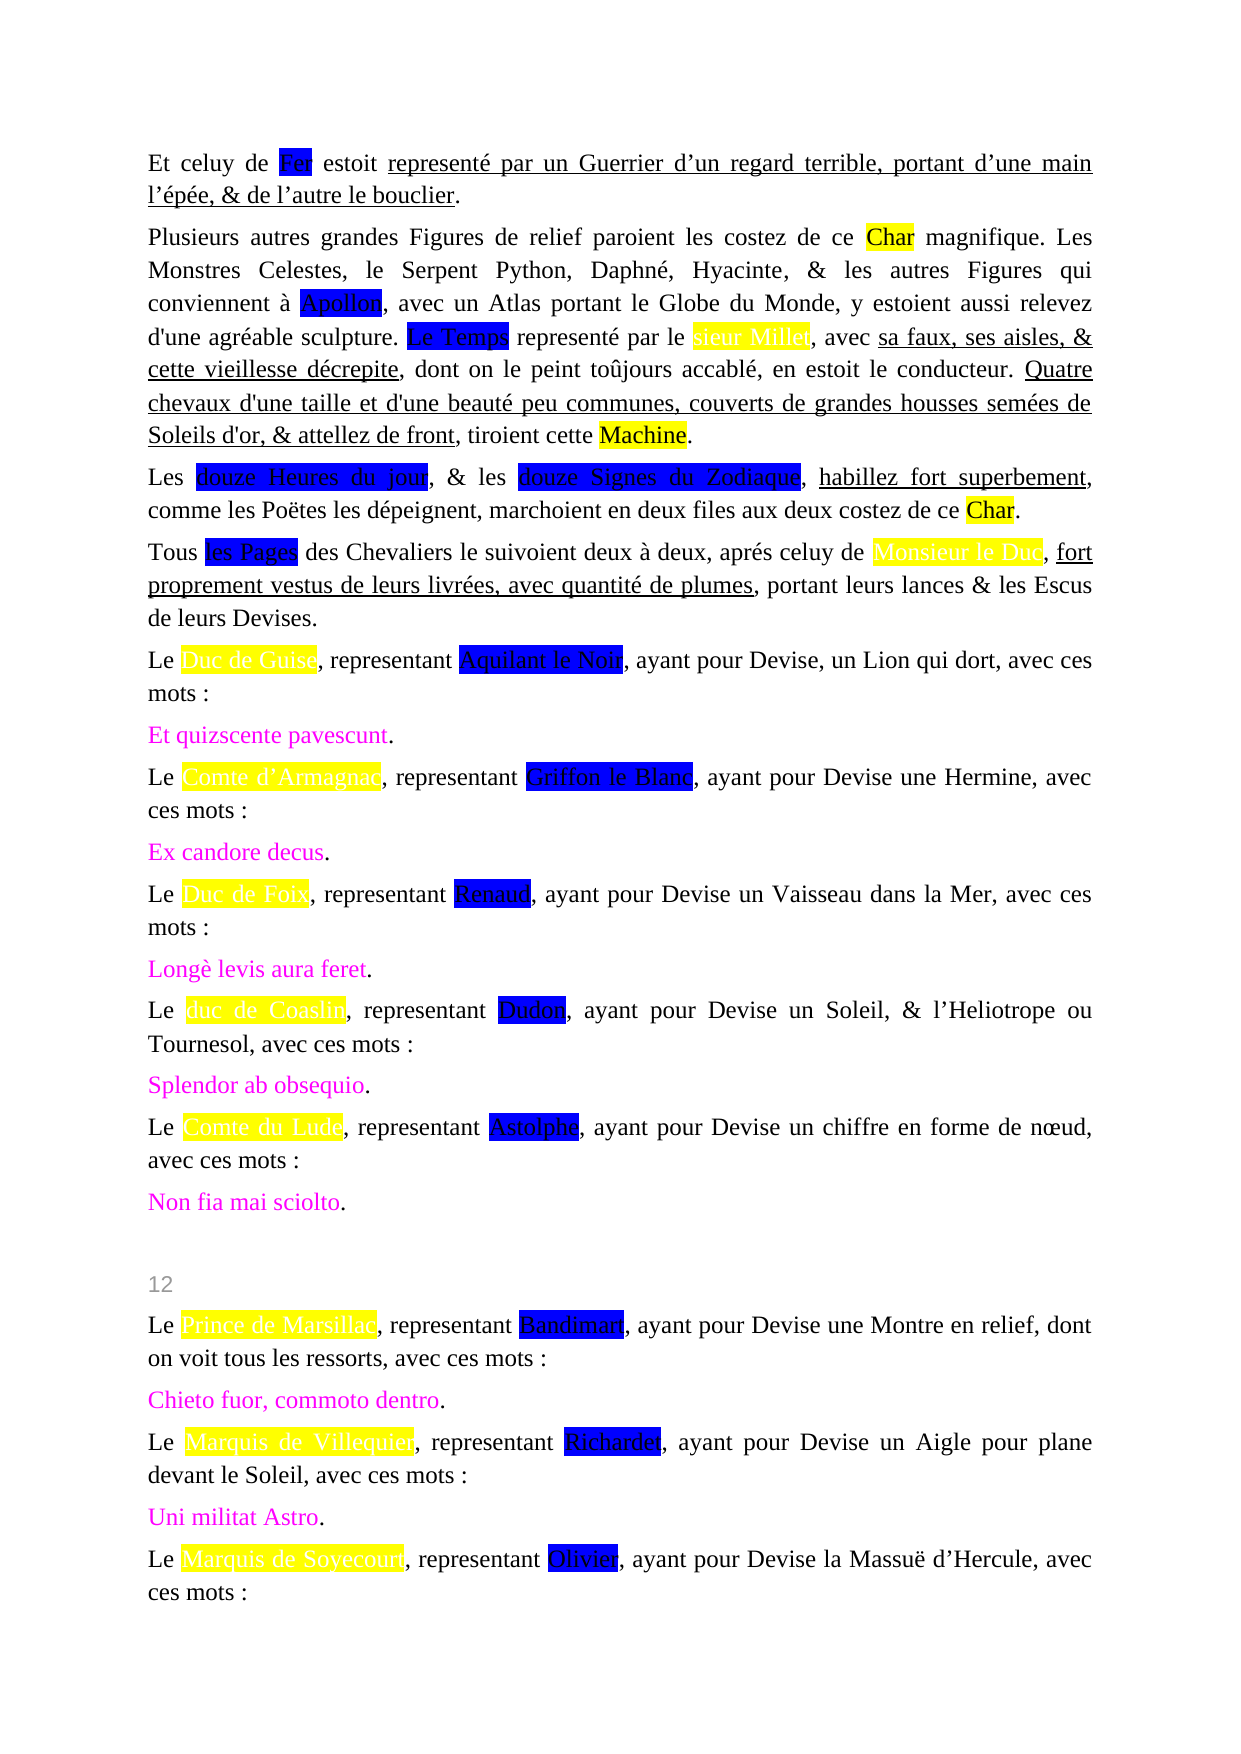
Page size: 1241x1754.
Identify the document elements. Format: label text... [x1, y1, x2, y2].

text Plusieurs autres grandes Figures de relief paroient les costez de ce Char magnifique. Les Monstres Celestes, le Serpent Python, Daphné, Hyacinte, & les autres Figures qui conviennent à Apollon, avec un Atlas portant le Globe du Monde, y estoient aussi relevez d'une agréable sculpture. Le Temps representé par le sieur Millet, avec sa faux, ses aisles, & cette vieillesse décrepite, dont on le peint toûjours accablé, en estoit le conducteur. Quatre chevaux d'une taille et d'une beauté peu communes, couverts de grandes housses semées de Soleils d'or, & attellez de front, tiroient cette Machine. [148, 222, 1093, 449]
text Et quizscente pavescunt. [148, 720, 1093, 749]
text Splendor ab obsequio. [148, 1071, 1093, 1099]
text Le Comte d’Armagnac, representant Griffon le Blanc, ayant pour Devise une Hermine, avec ces mots : [148, 762, 1093, 824]
text Les douze Heures du jour, & les douze Signes du Zodiaque, habillez fort superbement, comme les Poëtes les dépeignent, marchoient en deux files aux deux costez de ce Char. [148, 462, 1093, 524]
text Non fia mai sciolto. [148, 1187, 1093, 1216]
text Le Prince de Marsillac, representant Bandimart, ayant pour Devise une Montre en relief, dont on voit tous les ressorts, avec ces mots : [148, 1310, 1093, 1372]
text 12 [173, 1271, 1093, 1297]
text Le duc de Coaslin, representant Dudon, ayant pour Devise un Soleil, & l’Heliotrope ou Tournesol, avec ces mots : [148, 996, 1093, 1057]
text Le Duc de Guise, representant Aquilant le Noir, ayant pour Devise, un Lion qui dort, avec ces mots : [148, 645, 1093, 707]
text Et celuy de Fer estoit representé par un Guerrier d’un regard terrible, portant d’une main l’épée, & de l’autre le bouclier. [148, 148, 1093, 209]
text Le Comte du Lude, representant Astolphe, ayant pour Devise un chiffre en forme de nœud, avec ces mots : [148, 1112, 1093, 1174]
text Longè levis aura feret. [148, 954, 1093, 982]
text Ex candore decus. [148, 837, 1093, 866]
text Le Duc de Foix, representant Renaud, ayant pour Devise un Vaisseau dans la Mer, avec ces mots : [148, 879, 1093, 941]
text Chieto fuor, commoto dentro. [148, 1385, 1093, 1414]
text Uni militat Astro. [148, 1502, 1093, 1531]
text Le Marquis de Villequier, representant Richardet, ayant pour Devise un Aigle pour plane devant le Soleil, avec ces mots : [148, 1427, 1093, 1489]
text Le Marquis de Soyecourt, representant Olivier, ayant pour Devise la Massuë d’Hercule, avec ces mots : [148, 1544, 1093, 1605]
text Tous les Pages des Chevaliers le suivoient deux à deux, aprés celuy de Monsieur le Duc, fort proprement vestus de leurs livrées, avec quantité de plumes, portant leurs lances & les Escus de leurs Devises. [148, 537, 1093, 632]
